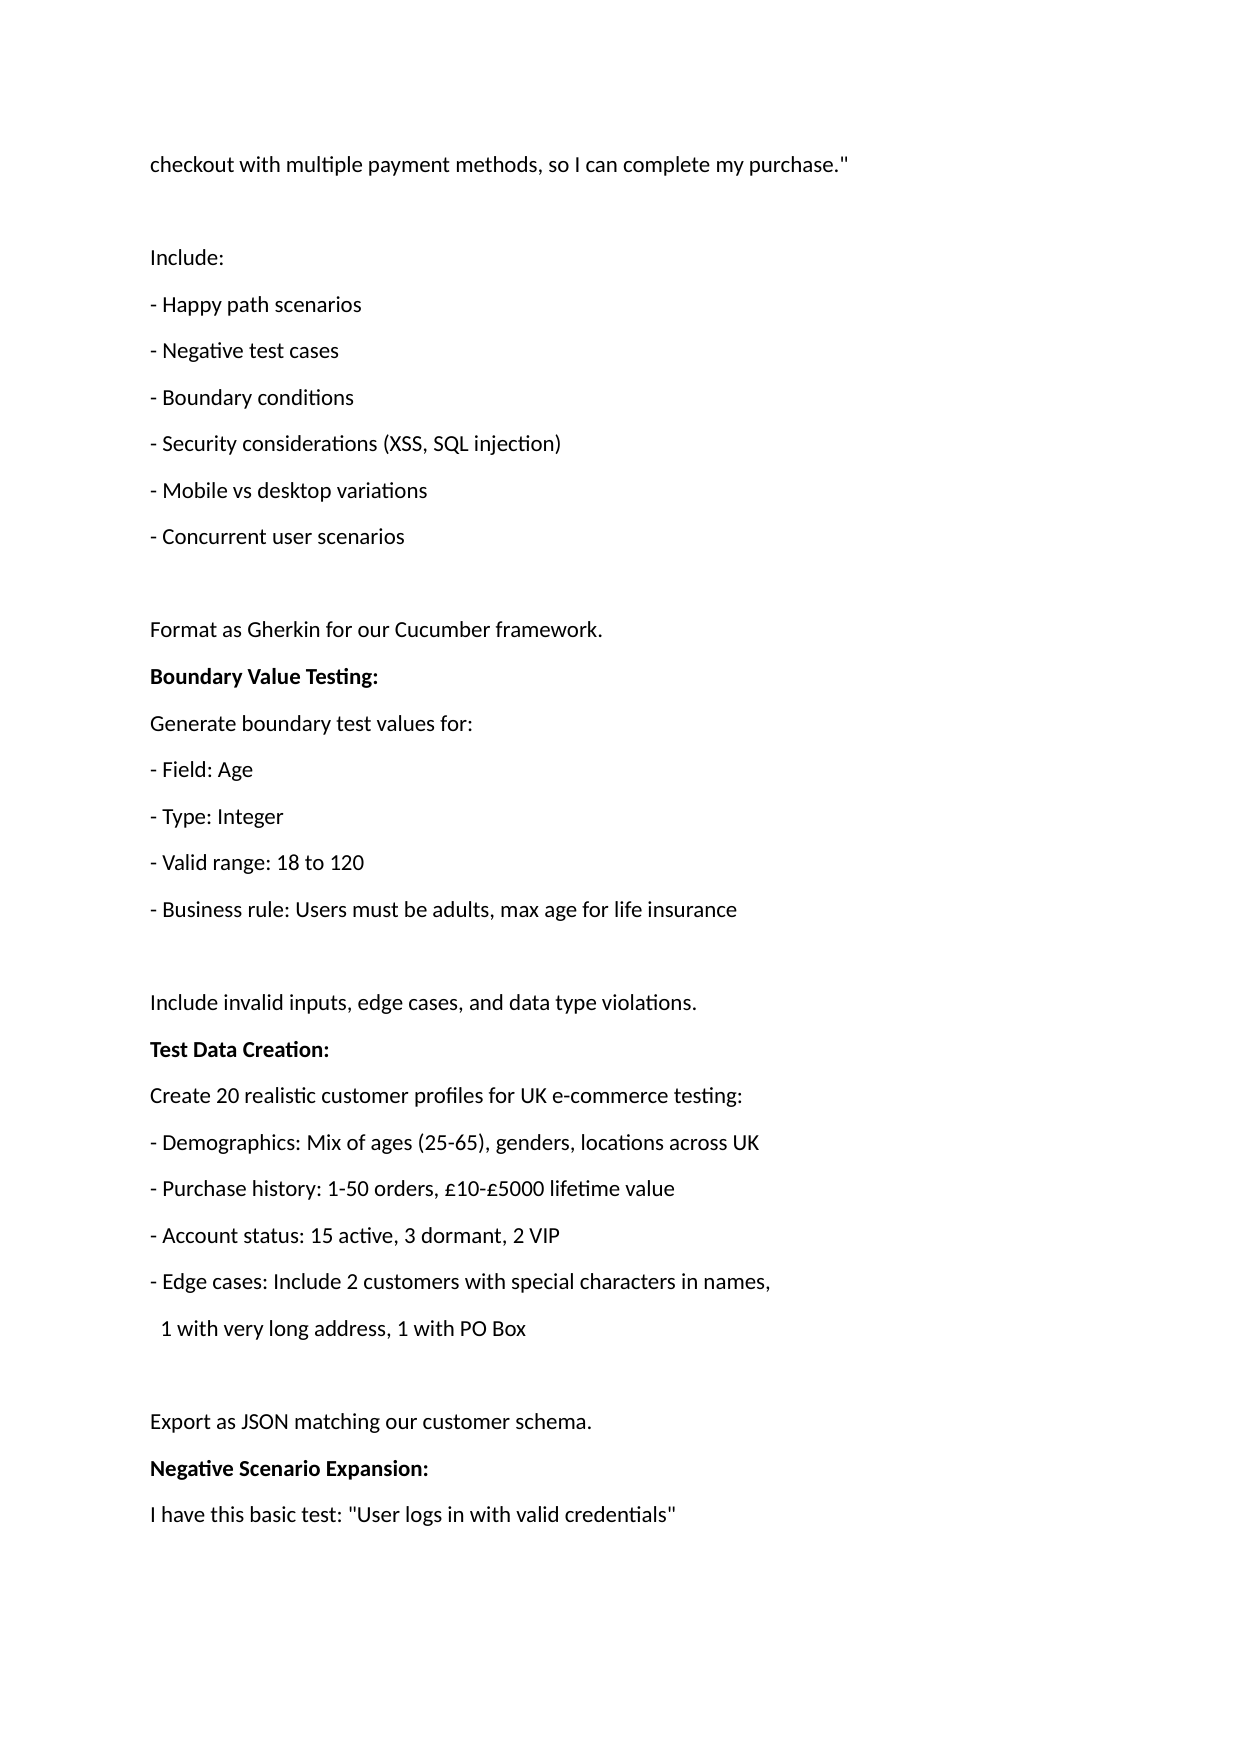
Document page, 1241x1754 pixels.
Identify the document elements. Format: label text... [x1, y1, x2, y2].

text - Business rule: Users must be adults, max age for life insurance [150, 895, 1090, 923]
text Create 20 realistic customer profiles for UK e-commerce testing: [150, 1081, 1090, 1109]
text Generate boundary test values for: [150, 709, 1090, 737]
text Format as Gherkin for our Cucumber framework. [150, 616, 1090, 644]
text - Negative test cases [150, 336, 1090, 364]
text checkout with multiple payment methods, so I can complete my purchase." [150, 150, 1090, 178]
text - Purchase history: 1-50 orders, £10-£5000 lifetime value [150, 1174, 1090, 1202]
text - Boundary conditions [150, 383, 1090, 411]
text - Account status: 15 active, 3 dormant, 2 VIP [150, 1221, 1090, 1249]
text - Field: Age [150, 755, 1090, 783]
text - Edge cases: Include 2 customers with special characters in names, [150, 1267, 1090, 1296]
text Test Data Creation: [150, 1035, 1090, 1063]
text I have this basic test: "User logs in with valid credentials" [150, 1500, 1090, 1528]
text - Valid range: 18 to 120 [150, 848, 1090, 876]
text Boundary Value Testing: [150, 662, 1090, 690]
text - Security considerations (XSS, SQL injection) [150, 429, 1090, 457]
text - Happy path scenarios [150, 290, 1090, 318]
text Include invalid inputs, edge cases, and data type violations. [150, 988, 1090, 1016]
text - Type: Integer [150, 802, 1090, 830]
text Include: [150, 243, 1090, 271]
text Export as JSON matching our customer schema. [150, 1407, 1090, 1435]
text 1 with very long address, 1 with PO Box [150, 1314, 1090, 1342]
text - Demographics: Mix of ages (25-65), genders, locations across UK [150, 1128, 1090, 1156]
text - Mobile vs desktop variations [150, 476, 1090, 504]
text - Concurrent user scenarios [150, 522, 1090, 551]
text Negative Scenario Expansion: [150, 1454, 1090, 1482]
